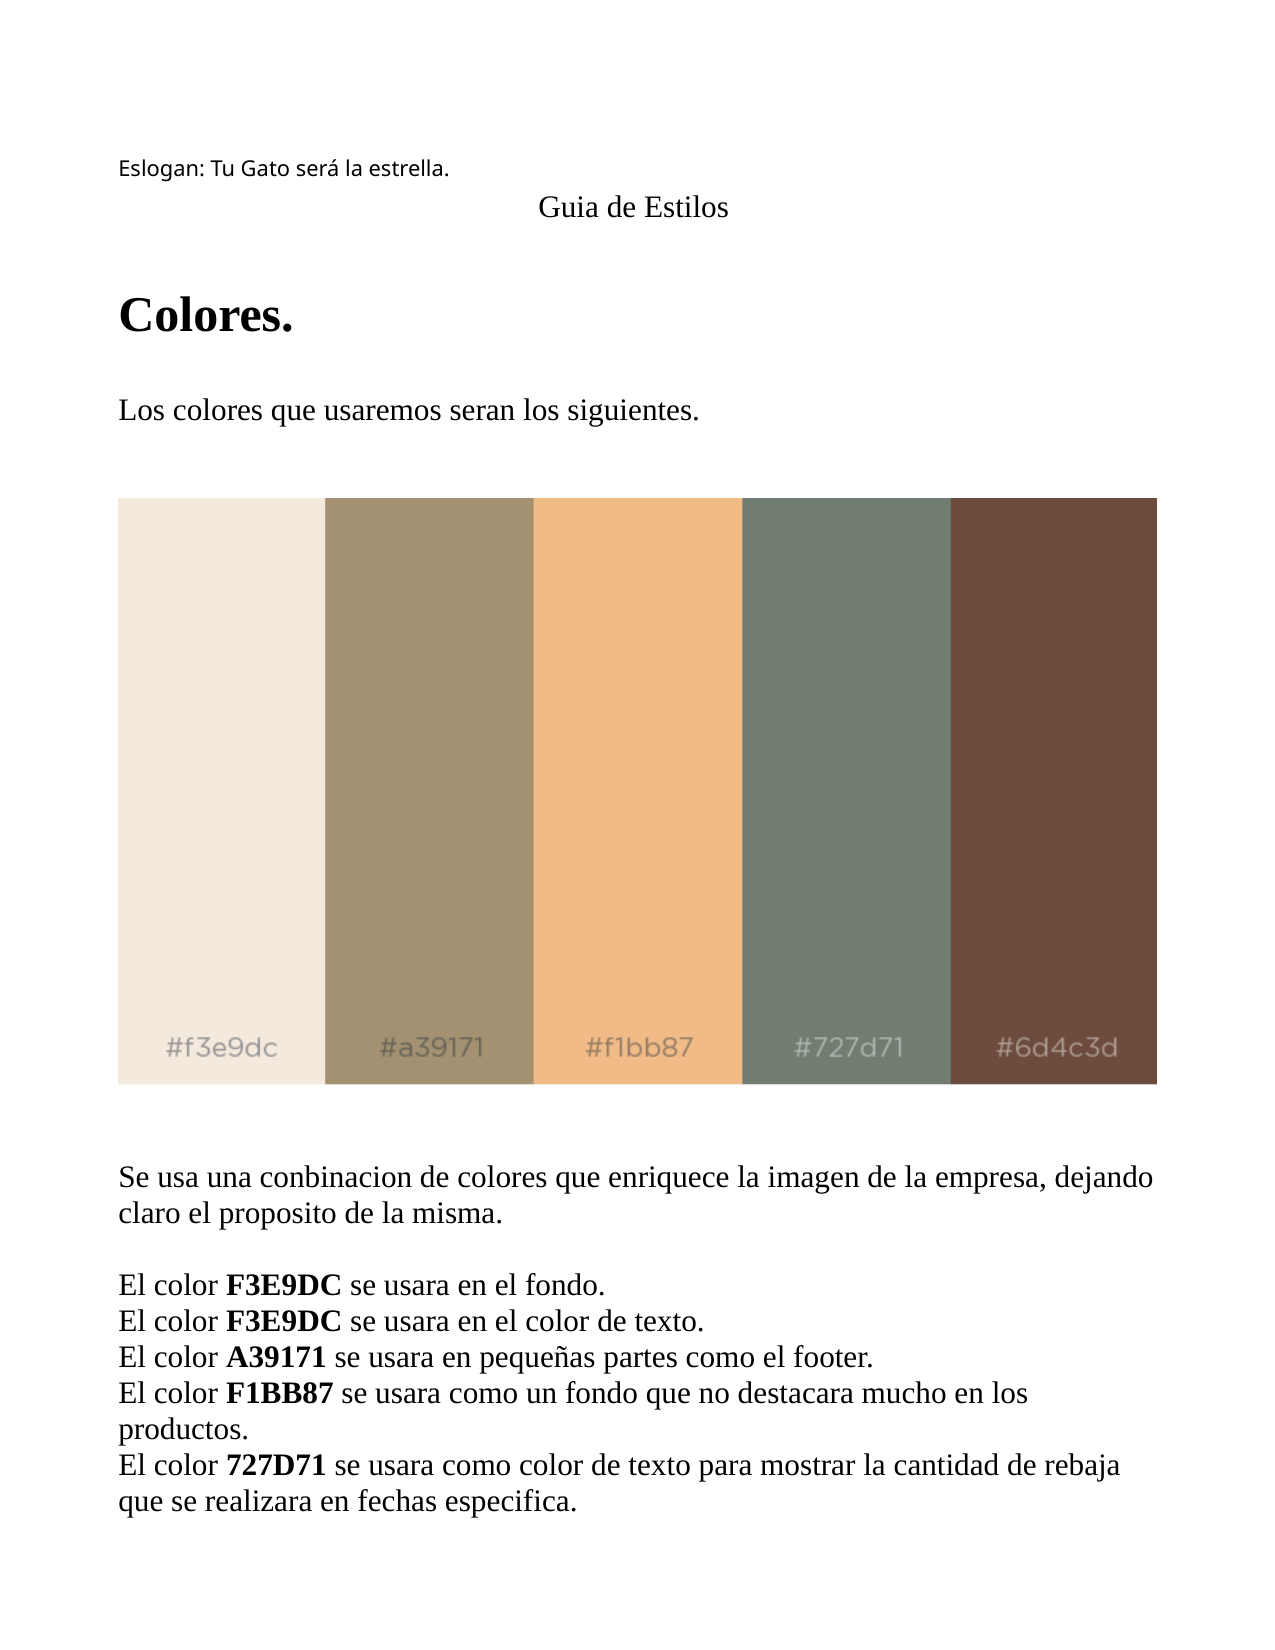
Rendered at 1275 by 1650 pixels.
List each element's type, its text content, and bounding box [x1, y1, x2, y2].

subtitle Colores. [118, 285, 1157, 343]
text El color F1BB87 se usara como un fondo que no destacara mucho en los productos. [118, 1374, 1157, 1446]
text Eslogan: Tu Gato será la estrella. [118, 153, 1157, 182]
text El color F3E9DC se usara en el color de texto. [118, 1302, 1157, 1338]
text Se usa una conbinacion de colores que enriquece la imagen de la empresa, dejando claro el proposito de la misma. [118, 1158, 1157, 1230]
text El color 727D71 se usara como color de texto para mostrar la cantidad de rebaja que se realizara en fechas especifica. [118, 1446, 1157, 1518]
text Los colores que usaremos seran los siguientes. [118, 391, 1157, 427]
text Guia de Estilos [118, 188, 1157, 224]
text El color F3E9DC se usara en el fondo. [118, 1266, 1157, 1302]
picture [118, 498, 1157, 1087]
text El color A39171 se usara en pequeñas partes como el footer. [118, 1338, 1157, 1374]
